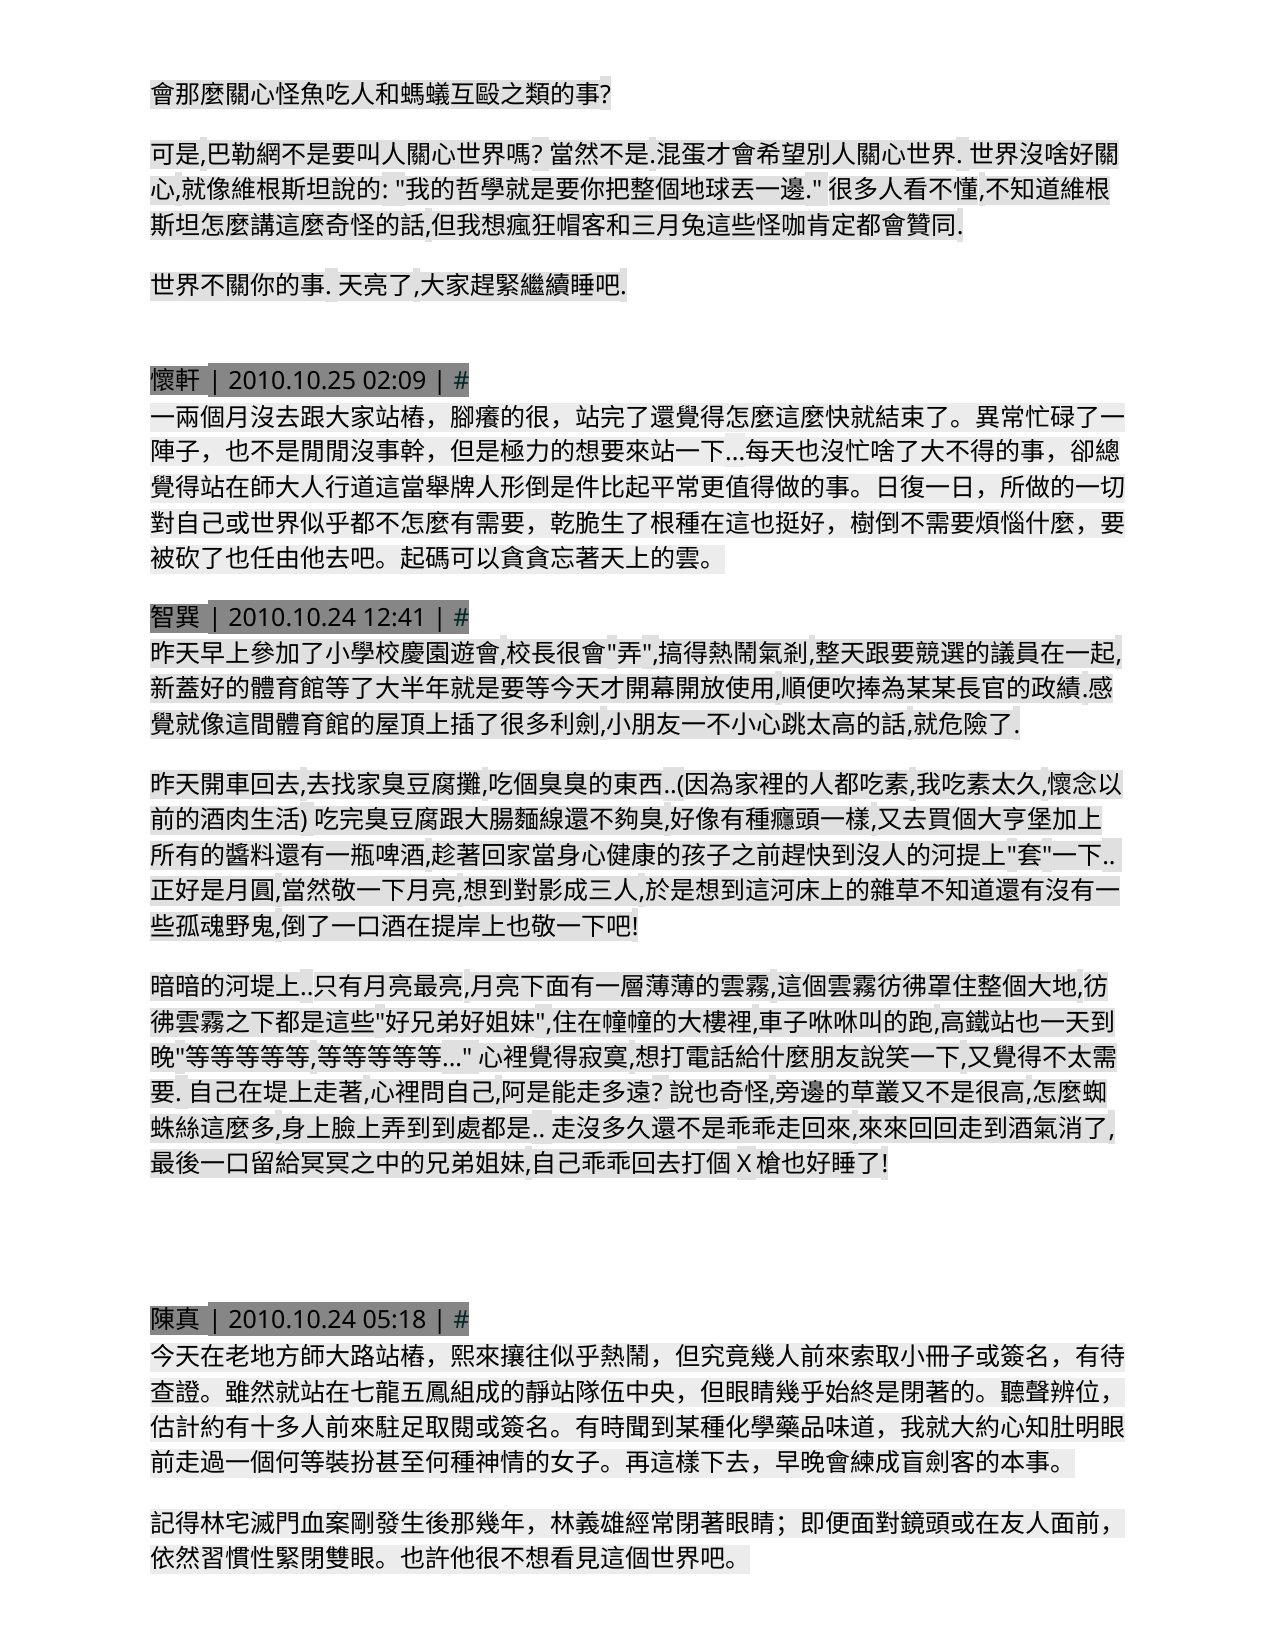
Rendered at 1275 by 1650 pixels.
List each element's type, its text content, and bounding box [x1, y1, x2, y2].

text 今天在老地方師大路站樁，熙來攘往似乎熱鬧，但究竟幾人前來索取小冊子或簽名，有待查證。雖然就站在七龍五鳳組成的靜站隊伍中央，但眼睛幾乎始終是閉著的。聽聲辨位，估計約有十多人前來駐足取閱或簽名。有時聞到某種化學藥品味道，我就大約心知肚明眼前走過一個何等裝扮甚至何種神情的女子。再這樣下去，早晚會練成盲劍客的本事。 [150, 1336, 1125, 1478]
text 懷軒 | 2010.10.25 02:09 | # [150, 361, 1125, 397]
text 可是,巴勒網不是要叫人關心世界嗎? 當然不是.混蛋才會希望別人關心世界. 世界沒啥好關心,就像維根斯坦說的: "我的哲學就是要你把整個地球丟一邊." 很多人看不懂,不知道維根斯坦怎麼講這麼奇怪的話,但我想瘋狂帽客和三月兔這些怪咖肯定都會贊同. [150, 135, 1125, 242]
text 記得林宅滅門血案剛發生後那幾年，林義雄經常閉著眼睛；即便面對鏡頭或在友人面前，依然習慣性緊閉雙眼。也許他很不想看見這個世界吧。 [150, 1503, 1125, 1574]
text 陳真 | 2010.10.24 05:18 | # [150, 1301, 1125, 1336]
text 會那麼關心怪魚吃人和螞蟻互毆之類的事? [150, 75, 1125, 110]
text 暗暗的河堤上..只有月亮最亮,月亮下面有一層薄薄的雲霧,這個雲霧彷彿罩住整個大地,彷彿雲霧之下都是這些"好兄弟好姐妹",住在幢幢的大樓裡,車子咻咻叫的跑,高鐵站也一天到晚"等等等等等,等等等等等..." 心裡覺得寂寞,想打電話給什麼朋友說笑一下,又覺得不太需要. 自己在堤上走著,心裡問自己,阿是能走多遠? 說也奇怪,旁邊的草叢又不是很高,怎麼蜘蛛絲這麼多,身上臉上弄到到處都是.. 走沒多久還不是乖乖走回來,來來回回走到酒氣消了,最後一口留給冥冥之中的兄弟姐妹,自己乖乖回去打個X槍也好睡了! [150, 967, 1125, 1180]
text 一兩個月沒去跟大家站樁，腳癢的很，站完了還覺得怎麼這麼快就結束了。異常忙碌了一陣子，也不是閒閒沒事幹，但是極力的想要來站一下...每天也沒忙啥了大不得的事，卻總覺得站在師大人行道這當舉牌人形倒是件比起平常更值得做的事。日復一日，所做的一切對自己或世界似乎都不怎麼有需要，乾脆生了根種在這也挺好，樹倒不需要煩惱什麼，要被砍了也任由他去吧。起碼可以貪貪忘著天上的雲。 [150, 397, 1125, 574]
text 昨天開車回去,去找家臭豆腐攤,吃個臭臭的東西..(因為家裡的人都吃素,我吃素太久,懷念以前的酒肉生活) 吃完臭豆腐跟大腸麵線還不夠臭,好像有種癮頭一樣,又去買個大亨堡加上所有的醬料還有一瓶啤酒,趁著回家當身心健康的孩子之前趕快到沒人的河提上"套"一下.. 正好是月圓,當然敬一下月亮,想到對影成三人,於是想到這河床上的雜草不知道還有沒有一些孤魂野鬼,倒了一口酒在提岸上也敬一下吧! [150, 765, 1125, 942]
text 智巽 | 2010.10.24 12:41 | # [150, 599, 1125, 634]
text 世界不關你的事. 天亮了,大家趕緊繼續睡吧. [150, 267, 1125, 302]
text 昨天早上參加了小學校慶園遊會,校長很會"弄",搞得熱鬧氣剎,整天跟要競選的議員在一起,新蓋好的體育館等了大半年就是要等今天才開幕開放使用,順便吹捧為某某長官的政績.感覺就像這間體育館的屋頂上插了很多利劍,小朋友一不小心跳太高的話,就危險了. [150, 634, 1125, 740]
